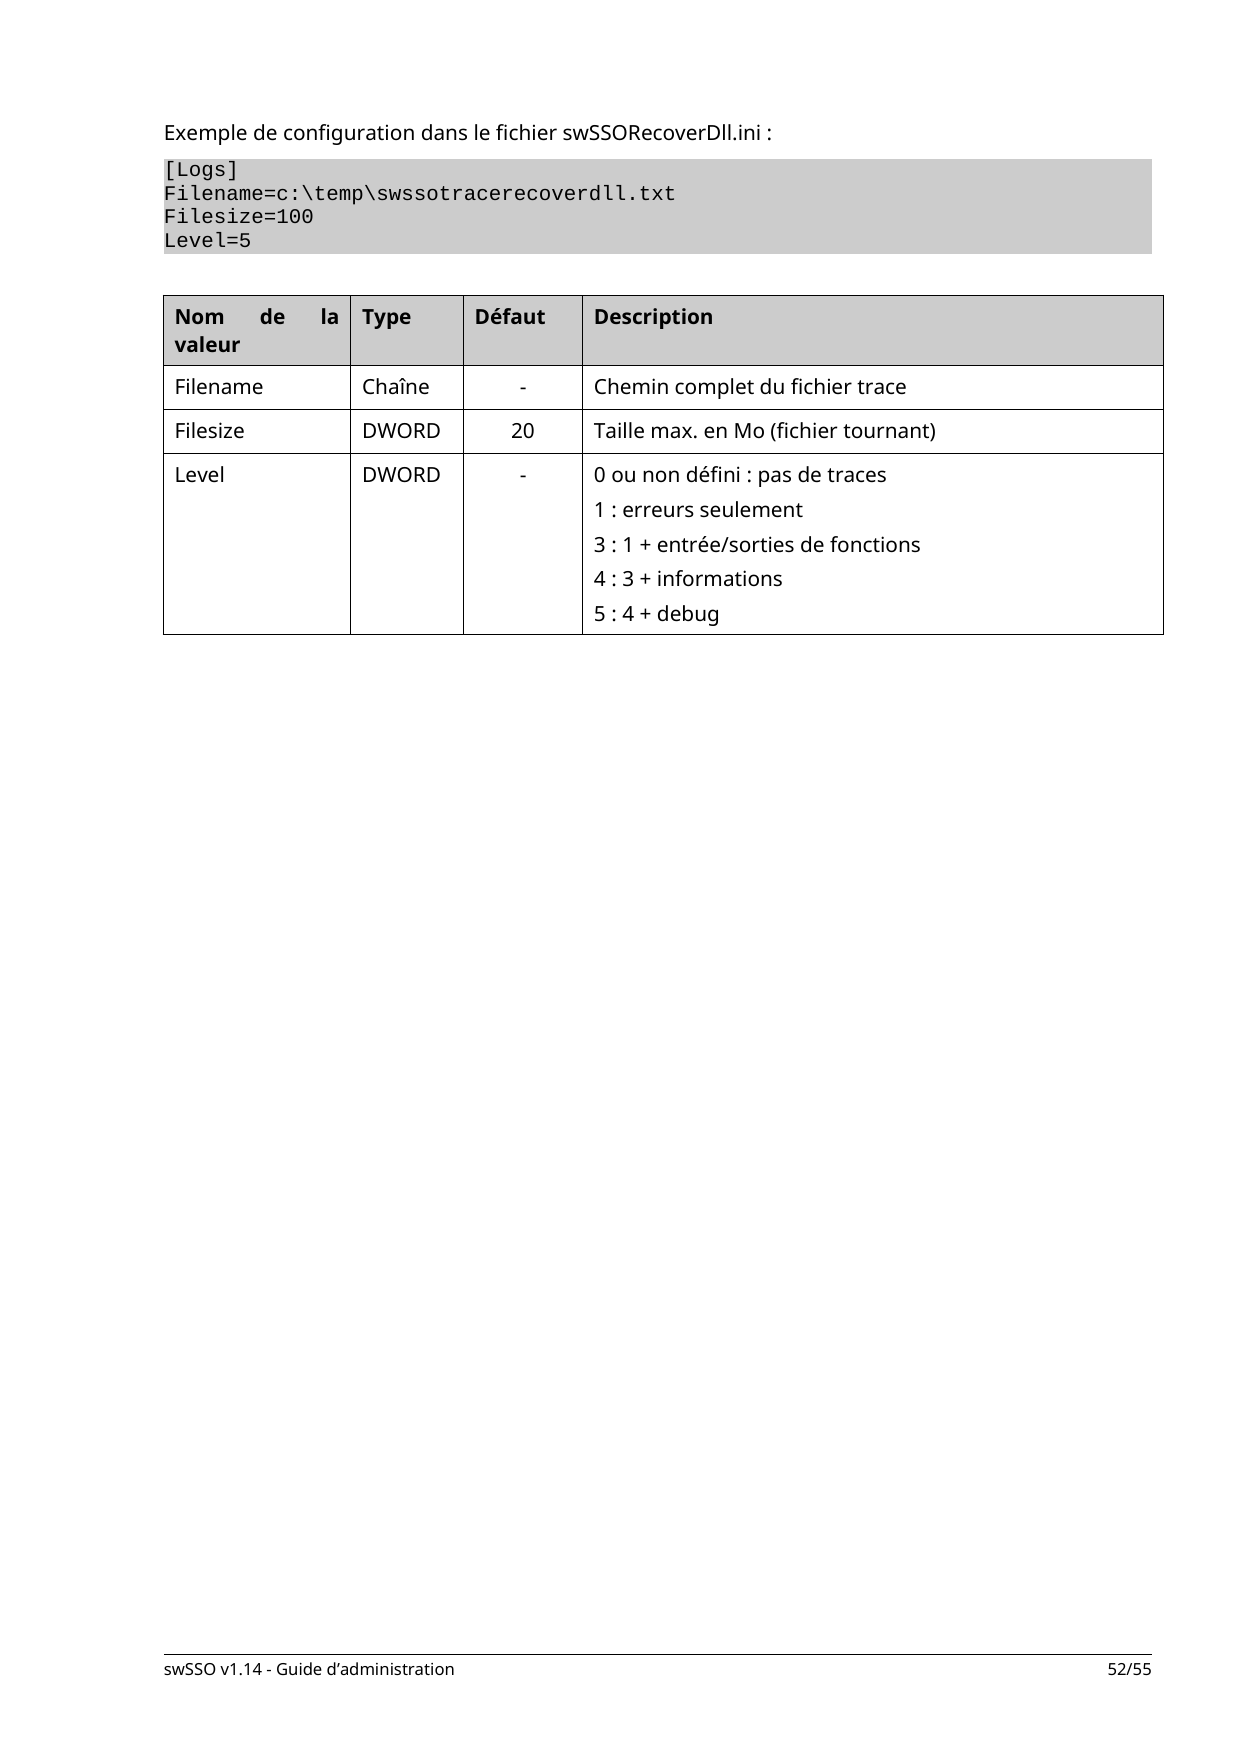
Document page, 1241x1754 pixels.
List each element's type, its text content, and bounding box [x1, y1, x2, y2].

table_cell Level [164, 454, 350, 634]
table_header Type [351, 296, 463, 365]
table_cell DWORD [351, 454, 463, 634]
table_cell Filename [164, 366, 350, 409]
text Exemple de configuration dans le fichier swSSORecoverDll.ini : [164, 118, 1152, 147]
table_cell Chemin complet du fichier trace [583, 366, 1163, 409]
table_cell - [464, 454, 582, 634]
table_cell Taille max. en Mo (fichier tournant) [583, 410, 1163, 453]
table_header Défaut [464, 296, 582, 365]
table_header Description [583, 296, 1163, 365]
text [Logs] Filename=c:\temp\swssotracerecoverdll.txt Filesize=100 Level=5 [164, 159, 1152, 254]
table_cell 20 [464, 410, 582, 453]
table_cell Filesize [164, 410, 350, 453]
table_cell 0 ou non défini : pas de traces 1 : erreurs seulement 3 : 1 + entrée/sorties de fonctions 4 : 3 + informations 5 : 4 + debug [583, 454, 1163, 634]
table_header Nom de la valeur [164, 296, 350, 365]
table_cell DWORD [351, 410, 463, 453]
table_cell - [464, 366, 582, 409]
table_cell Chaîne [351, 366, 463, 409]
